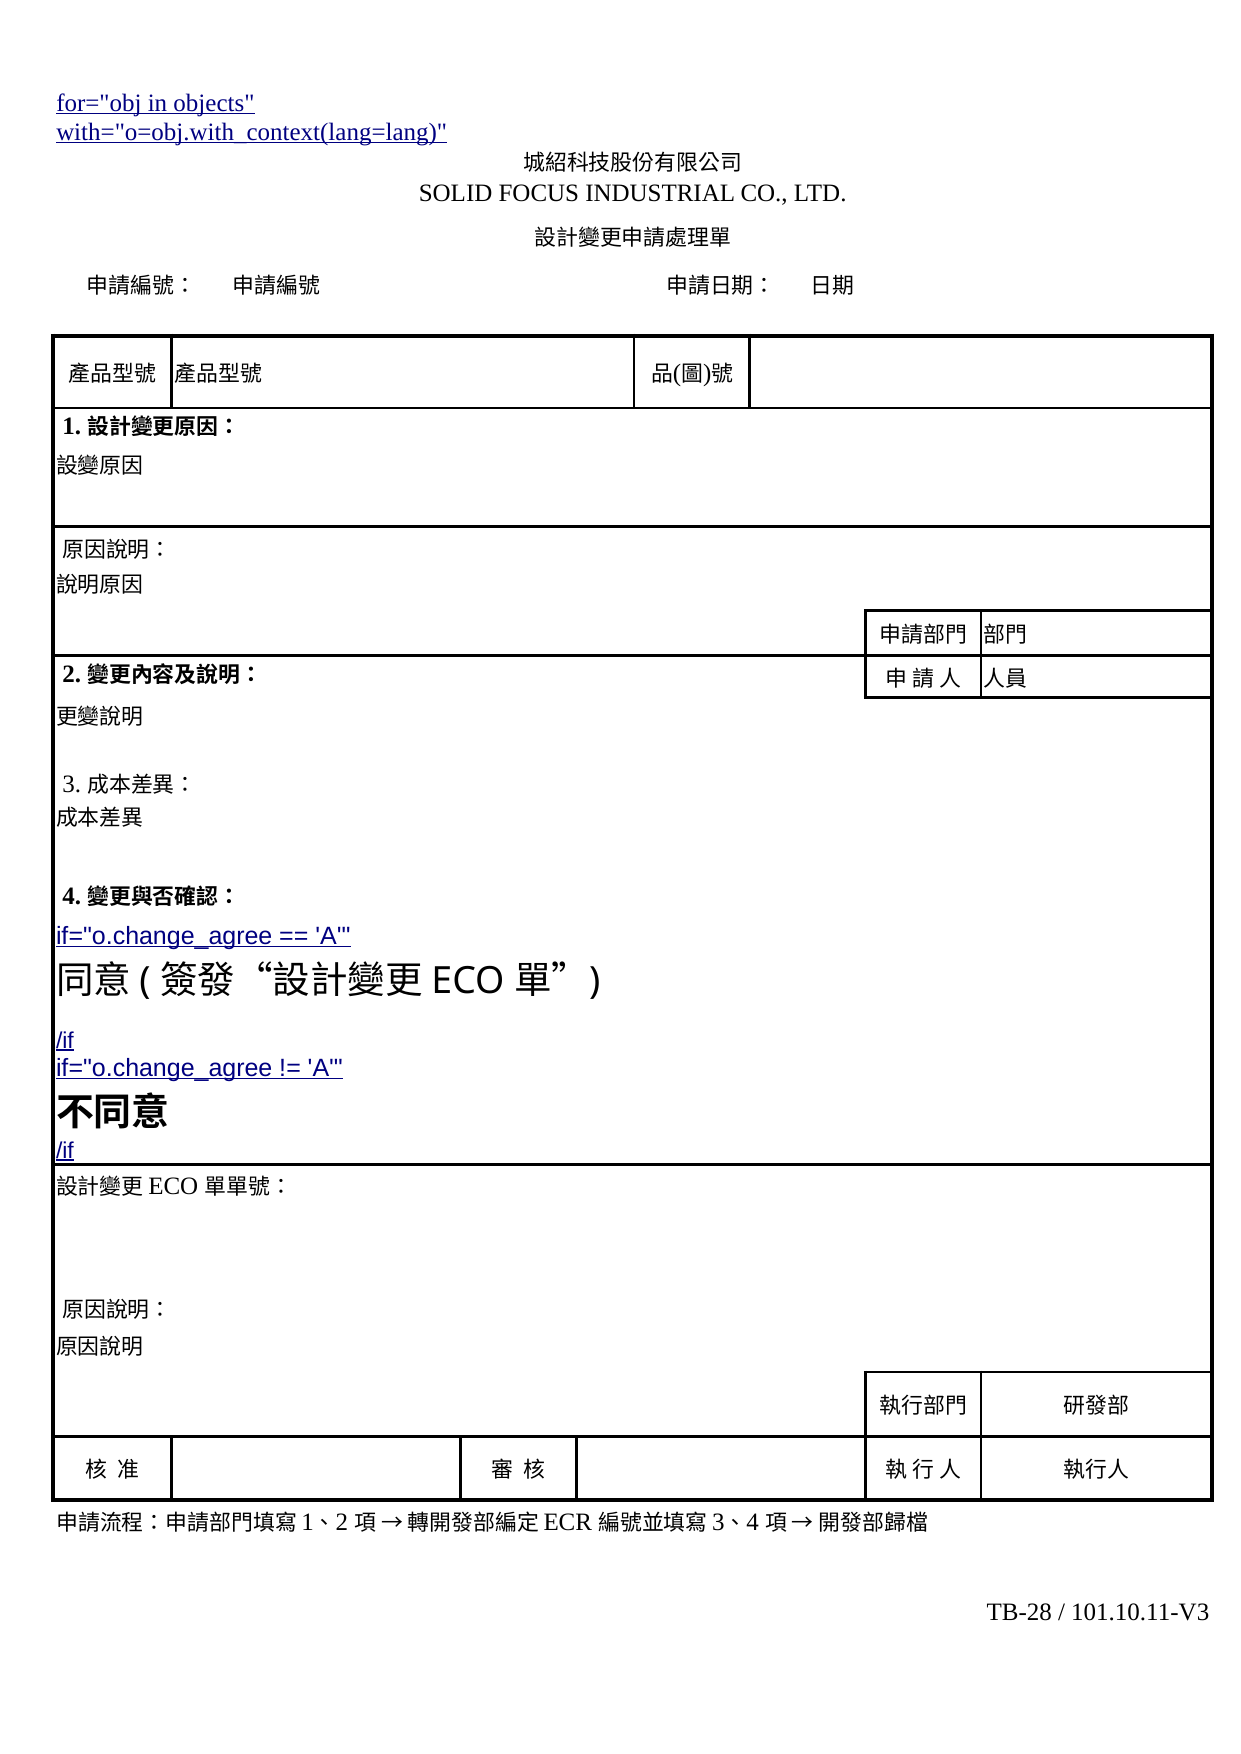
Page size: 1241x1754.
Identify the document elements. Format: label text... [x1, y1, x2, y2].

table_cell [1039, 305, 1097, 333]
table_cell 部門 [982, 612, 1210, 654]
table_cell [692, 1539, 750, 1568]
table_cell [865, 305, 923, 333]
table_cell [345, 1626, 403, 1667]
table_cell [173, 1438, 459, 1497]
table_cell [808, 1626, 865, 1667]
table_cell [229, 1626, 287, 1667]
table_cell [750, 1626, 807, 1667]
table_cell 設變原因 [55, 449, 1210, 525]
table_cell [287, 305, 345, 333]
table_cell [1097, 305, 1154, 333]
table_cell TB-28 / 101.10.11-V3 [53, 1568, 1212, 1626]
table_cell [1097, 1626, 1154, 1667]
table_cell [287, 1539, 345, 1568]
table_cell 更變說明 [55, 696, 1210, 767]
table_cell [171, 305, 229, 333]
table_cell [403, 1626, 461, 1667]
table_cell 品(圖)號 [635, 338, 748, 407]
table_cell [345, 305, 403, 333]
table_cell 1. 設計變更原因： [55, 409, 1210, 448]
table_cell [461, 1626, 518, 1667]
table_cell [865, 1626, 923, 1667]
table_cell 人員 [982, 657, 1210, 696]
table_cell [229, 1539, 287, 1568]
table_cell [1039, 1626, 1097, 1667]
table_cell [53, 1626, 114, 1667]
table_cell [171, 1539, 229, 1568]
table_cell [576, 1626, 634, 1667]
table_cell [518, 1626, 576, 1667]
table_cell [634, 1539, 692, 1568]
table_cell [403, 305, 461, 333]
table_cell 4. 變更與否確認： [55, 879, 1210, 921]
table_cell 執行部門 [867, 1373, 980, 1435]
table_cell [1039, 1539, 1097, 1568]
table_cell 申 請 人 [867, 657, 980, 696]
table_cell 申請日期： [634, 263, 807, 305]
table_cell 研發部 [982, 1373, 1210, 1435]
table_cell [55, 1205, 1210, 1287]
table_cell [55, 1371, 864, 1435]
table_cell SOLID FOCUS INDUSTRIAL CO., LTD. [53, 177, 1212, 208]
table_cell with="o=obj.with_context(lang=lang)" [53, 117, 1212, 145]
table_cell 原因說明 [55, 1329, 1210, 1371]
table_cell 產品型號 [173, 338, 633, 407]
table_cell 申請部門 [867, 612, 980, 654]
table_cell [692, 1626, 750, 1667]
table_cell [576, 305, 634, 333]
table_cell [53, 1539, 114, 1568]
table_cell [923, 1626, 981, 1667]
table_cell 申請流程：申請部門填寫1、2 項 → 轉開發部編定ECR 編號並填寫3、4 項 → 開發部歸檔 [53, 1502, 1212, 1539]
table_cell [578, 1438, 864, 1497]
table_cell [634, 305, 692, 333]
table_cell [923, 305, 981, 333]
table_cell [923, 1539, 981, 1568]
table_cell 產品型號 [55, 338, 170, 407]
table_cell [114, 305, 171, 333]
table_cell [345, 1539, 403, 1568]
table_cell [576, 1539, 634, 1568]
table_cell if="o.change_agree == 'A'" 同意 ( 簽發“設計變更 ECO 單”) /if if="o.change_agree != 'A'" 不同意 /if [55, 921, 1210, 1163]
table_cell [692, 305, 750, 333]
table_cell [461, 305, 518, 333]
table_cell 設計變更 ECO 單單號： [55, 1166, 1210, 1205]
table_cell [1154, 1626, 1212, 1667]
table_cell 說明原因 [55, 567, 1210, 609]
table_cell [634, 1626, 692, 1667]
table_cell [981, 305, 1039, 333]
table_cell [751, 338, 1210, 407]
table_cell [518, 1539, 576, 1568]
table_cell 申請編號： [53, 263, 229, 305]
table_cell 執行人 [982, 1438, 1210, 1497]
table_cell 日期 [808, 263, 1212, 305]
table_cell [229, 305, 287, 333]
table_cell 設計變更申請處理單 [53, 208, 1212, 263]
table_cell [1097, 1539, 1154, 1568]
table_cell [750, 305, 807, 333]
table_cell [1154, 305, 1212, 333]
table_cell [808, 305, 865, 333]
table_cell [403, 1539, 461, 1568]
table_cell [287, 1626, 345, 1667]
table_cell [981, 1626, 1039, 1667]
table_cell 3. 成本差異： [55, 767, 1210, 800]
table_cell 成本差異 [55, 800, 1210, 879]
table_cell [808, 1539, 865, 1568]
table_cell [171, 1626, 229, 1667]
table_header for="obj in objects" [53, 88, 1212, 117]
table_cell [981, 1539, 1039, 1568]
table_cell [114, 1539, 171, 1568]
table_cell [865, 1539, 923, 1568]
table_cell [750, 1539, 807, 1568]
table_cell [55, 609, 864, 654]
table_cell [53, 305, 114, 333]
table_cell 2. 變更內容及說明： [55, 657, 864, 696]
table_cell 原因說明： [55, 1287, 1210, 1329]
table_cell [1154, 1539, 1212, 1568]
table_cell 核 准 [55, 1438, 170, 1497]
table_cell 原因說明： [55, 528, 1210, 567]
table_cell 申請編號 [229, 263, 634, 305]
table_cell 城紹科技股份有限公司 [53, 145, 1212, 177]
table_cell [114, 1626, 171, 1667]
table_cell [518, 305, 576, 333]
table_cell 審 核 [462, 1438, 575, 1497]
table_cell 執 行 人 [867, 1438, 980, 1497]
table_cell [461, 1539, 518, 1568]
